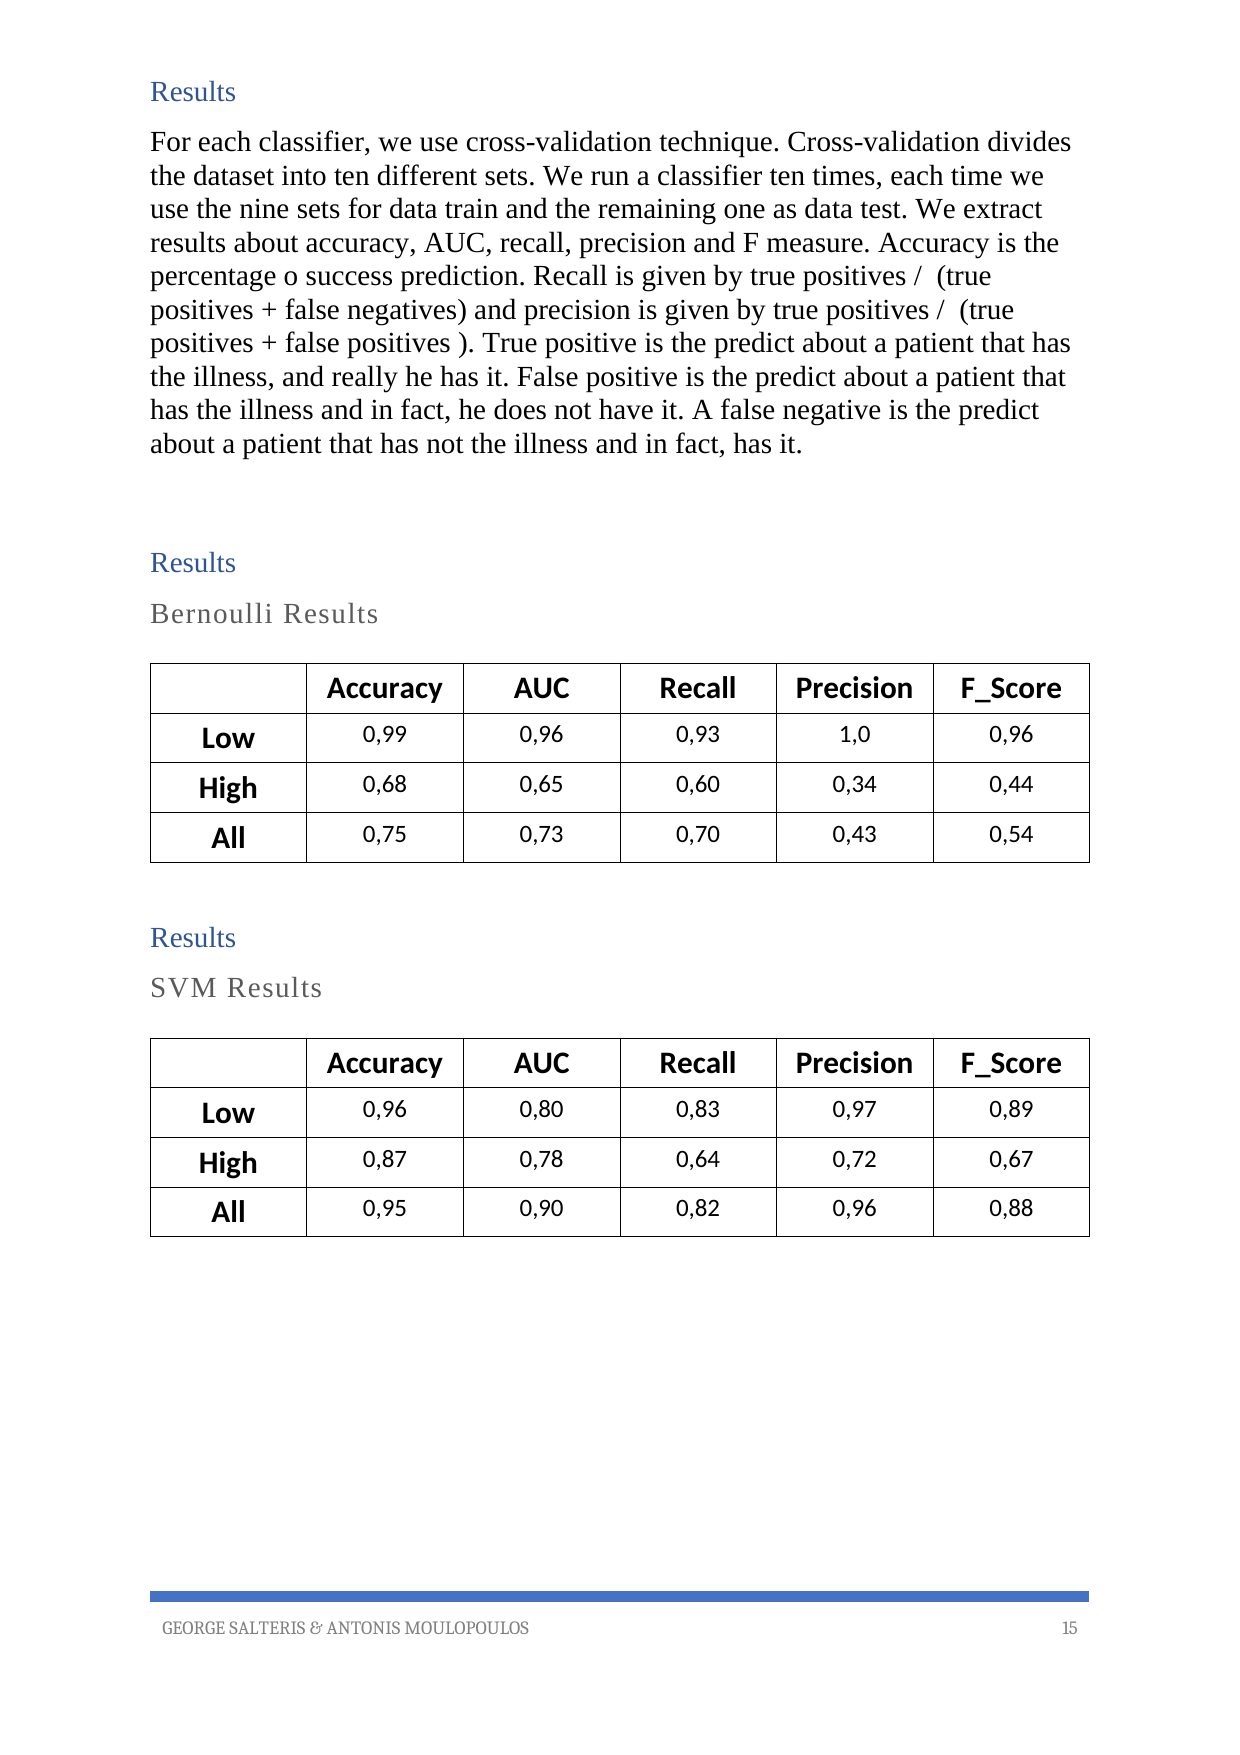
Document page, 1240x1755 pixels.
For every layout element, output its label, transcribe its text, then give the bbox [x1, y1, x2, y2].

table_cell 0,34 [777, 763, 933, 812]
table_header [151, 1039, 306, 1087]
table_cell 0,67 [934, 1138, 1089, 1187]
table_cell 0,97 [777, 1088, 933, 1137]
table_cell 0,87 [307, 1138, 463, 1187]
table_cell 0,82 [621, 1188, 776, 1236]
table_cell 0,43 [777, 813, 933, 862]
table_cell High [151, 763, 306, 812]
table_cell 0,96 [777, 1188, 933, 1236]
table_header Accuracy [307, 1039, 463, 1087]
table_cell High [151, 1138, 306, 1187]
table_cell 0,54 [934, 813, 1089, 862]
table_cell 0,72 [777, 1138, 933, 1187]
text For each classifier, we use cross-validation technique. Cross-validation divides the dataset into ten different sets. We run a classifier ten times, each time we use the nine sets for data train and the remaining one as data test. We extract results about accuracy, AUC, recall, precision and F measure. Accuracy is the percentage o success prediction. Recall is given by true positives / (true positives + false negatives) and precision is given by true positives / (true positives + false positives ). True positive is the predict about a patient that has the illness, and really he has it. False positive is the predict about a patient that has the illness and in fact, he does not have it. A false negative is the predict about a patient that has not the illness and in fact, has it. [150, 124, 1089, 459]
table_cell 0,90 [464, 1188, 620, 1236]
table_header AUC [464, 1039, 620, 1087]
table_cell 0,75 [307, 813, 463, 862]
table_header [151, 664, 306, 712]
table_cell 0,80 [464, 1088, 620, 1137]
table_cell 0,99 [307, 714, 463, 762]
table_header Accuracy [307, 664, 463, 712]
table_cell 0,65 [464, 763, 620, 812]
table_cell Low [151, 714, 306, 762]
table_cell 0,44 [934, 763, 1089, 812]
table_cell All [151, 813, 306, 862]
subtitle Bernoulli Results [150, 596, 1089, 629]
table_cell 0,64 [621, 1138, 776, 1187]
table_cell Low [151, 1088, 306, 1137]
table_header F_Score [934, 664, 1089, 712]
table_cell 0,83 [621, 1088, 776, 1137]
table_cell 0,68 [307, 763, 463, 812]
subtitle Results [150, 920, 1089, 954]
table_cell 0,60 [621, 763, 776, 812]
table_cell 0,73 [464, 813, 620, 862]
table_cell 0,70 [621, 813, 776, 862]
table_cell 1,0 [777, 714, 933, 762]
table_cell 0,78 [464, 1138, 620, 1187]
subtitle Results [150, 546, 1089, 579]
table_cell 0,95 [307, 1188, 463, 1236]
table_cell 0,93 [621, 714, 776, 762]
subtitle SVM Results [150, 971, 1089, 1004]
table_cell 0,88 [934, 1188, 1089, 1236]
table_header Precision [777, 664, 933, 712]
table_cell 0,96 [307, 1088, 463, 1137]
table_header AUC [464, 664, 620, 712]
table_cell 0,96 [934, 714, 1089, 762]
table_cell 0,96 [464, 714, 620, 762]
table_header Recall [621, 664, 776, 712]
table_header Precision [777, 1039, 933, 1087]
table_cell All [151, 1188, 306, 1236]
table_header Recall [621, 1039, 776, 1087]
table_cell 0,89 [934, 1088, 1089, 1137]
subtitle Results [150, 74, 1089, 107]
table_header F_Score [934, 1039, 1089, 1087]
